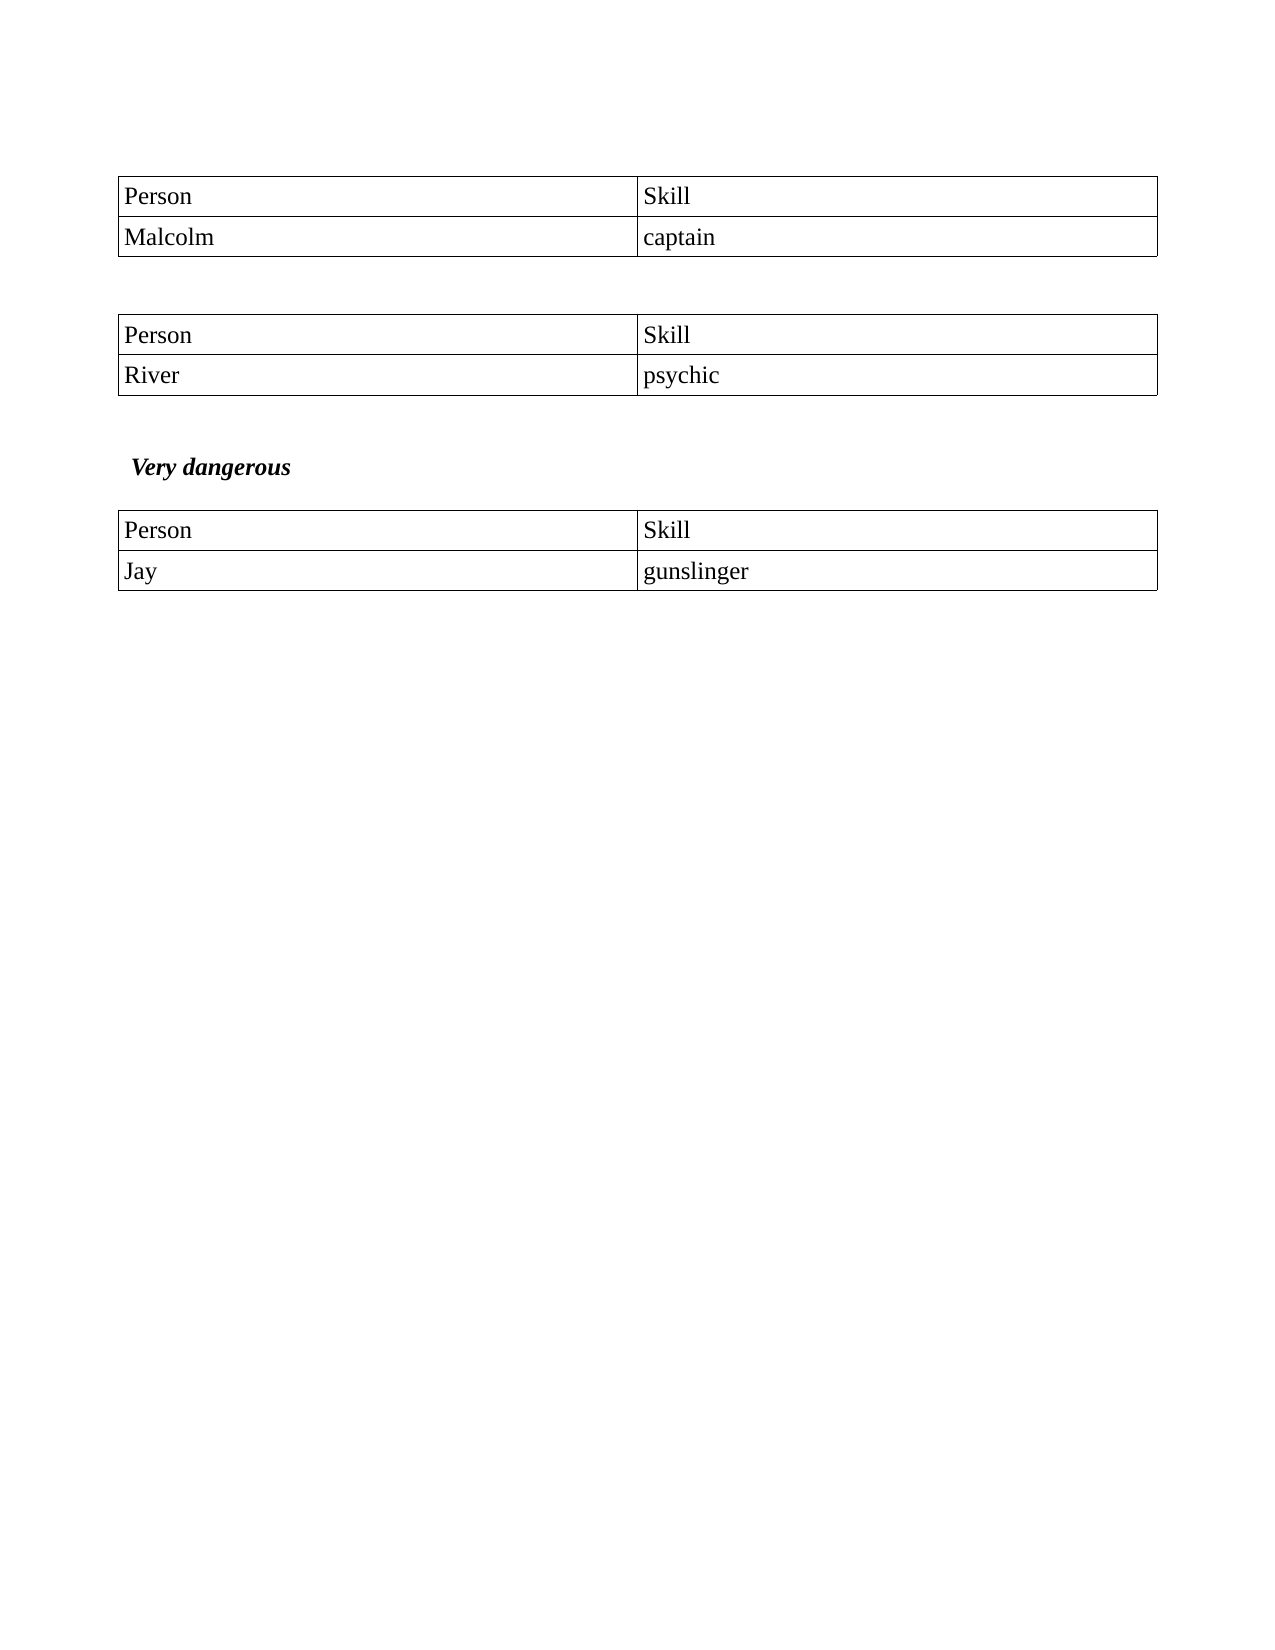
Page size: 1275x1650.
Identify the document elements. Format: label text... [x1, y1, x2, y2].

table_cell Jay [119, 551, 637, 590]
table_header Skill [638, 511, 1157, 550]
table_cell captain [638, 217, 1157, 256]
table_cell Malcolm [119, 217, 637, 256]
table_cell River [119, 355, 637, 394]
table_cell psychic [638, 355, 1157, 394]
text Very dangerous [118, 452, 1157, 481]
table_header Skill [638, 177, 1157, 216]
table_header Person [119, 511, 637, 550]
table_header Skill [638, 315, 1157, 354]
table_cell gunslinger [638, 551, 1157, 590]
table_header Person [119, 177, 637, 216]
table_header Person [119, 315, 637, 354]
